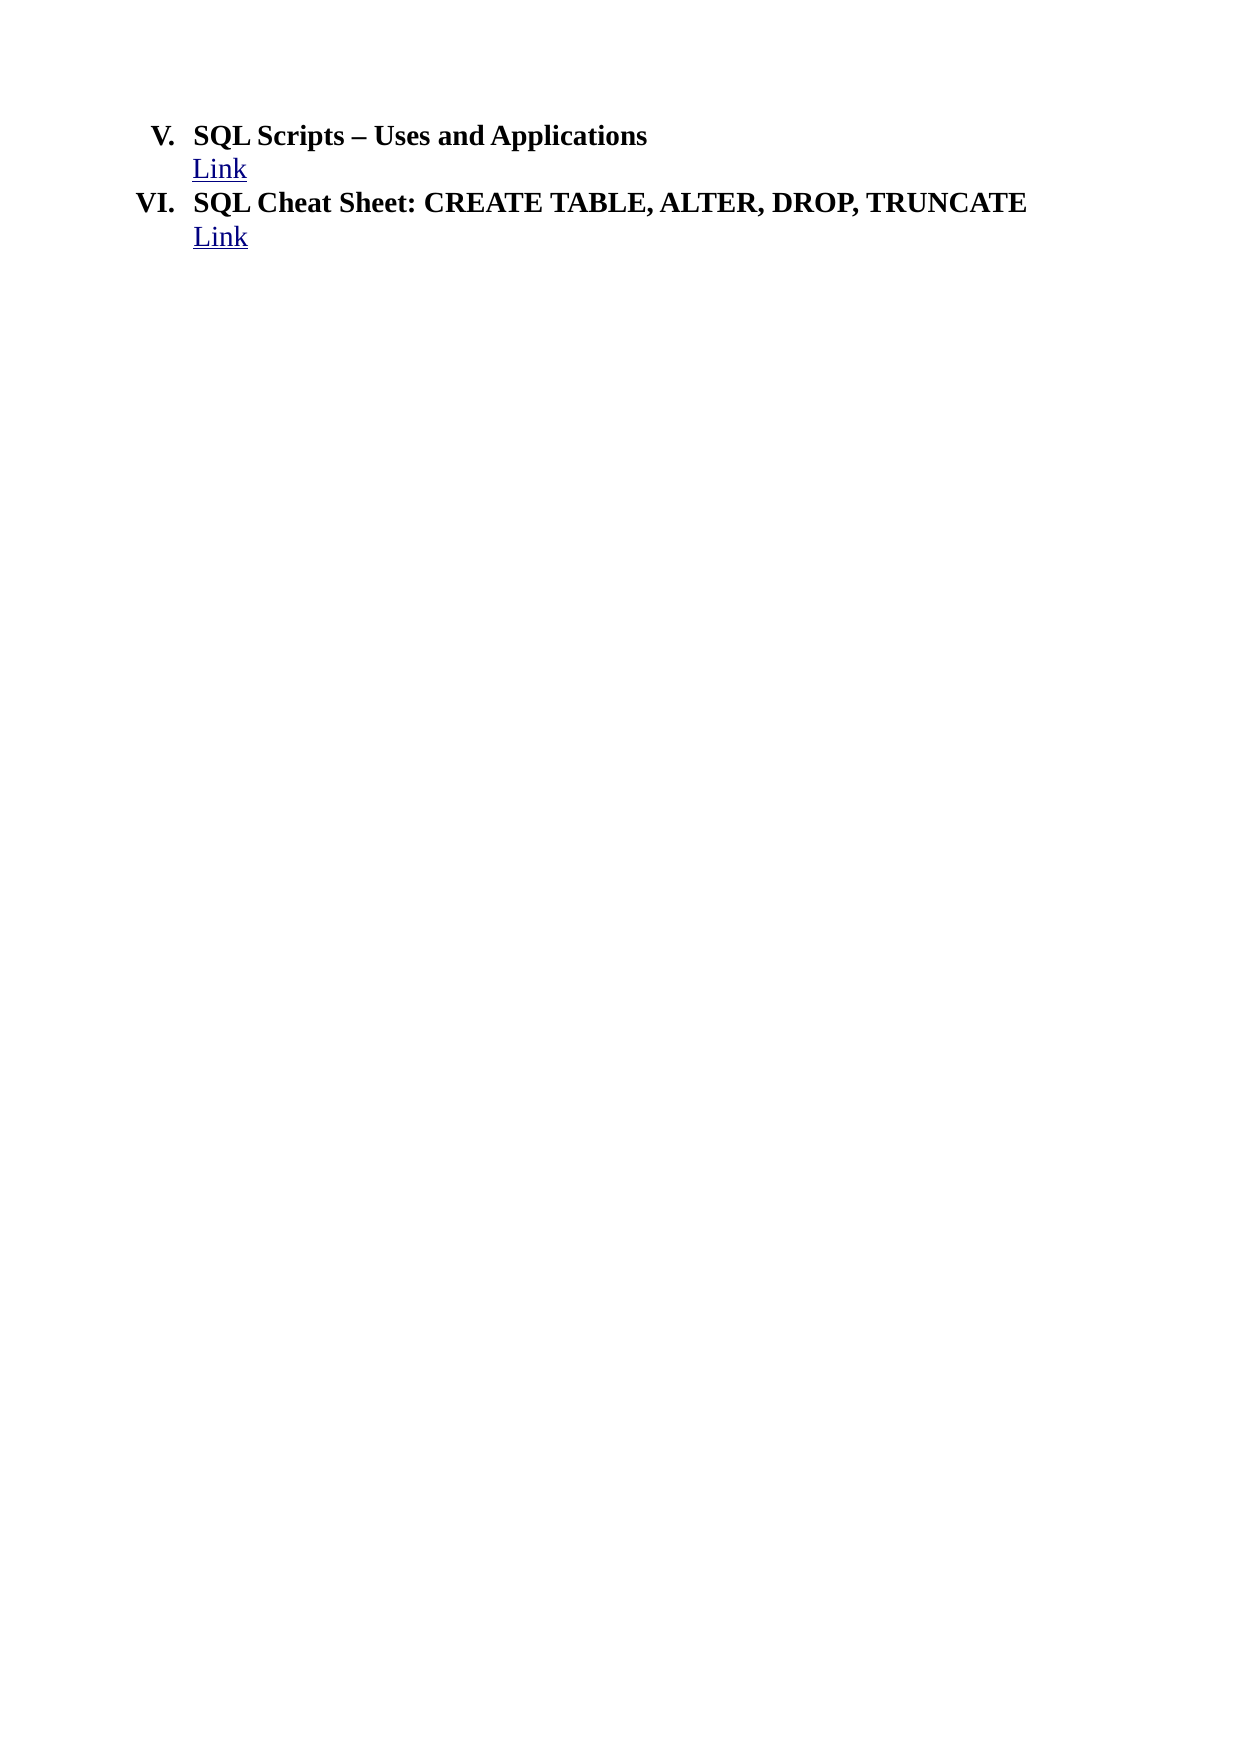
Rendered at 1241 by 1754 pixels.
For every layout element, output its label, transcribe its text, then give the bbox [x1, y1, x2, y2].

text Link [118, 152, 1122, 185]
list SQL Cheat Sheet: CREATE TABLE, ALTER, DROP, TRUNCATE [175, 185, 1122, 219]
list SQL Scripts – Uses and Applications [175, 118, 1122, 152]
list Link [175, 219, 1122, 252]
